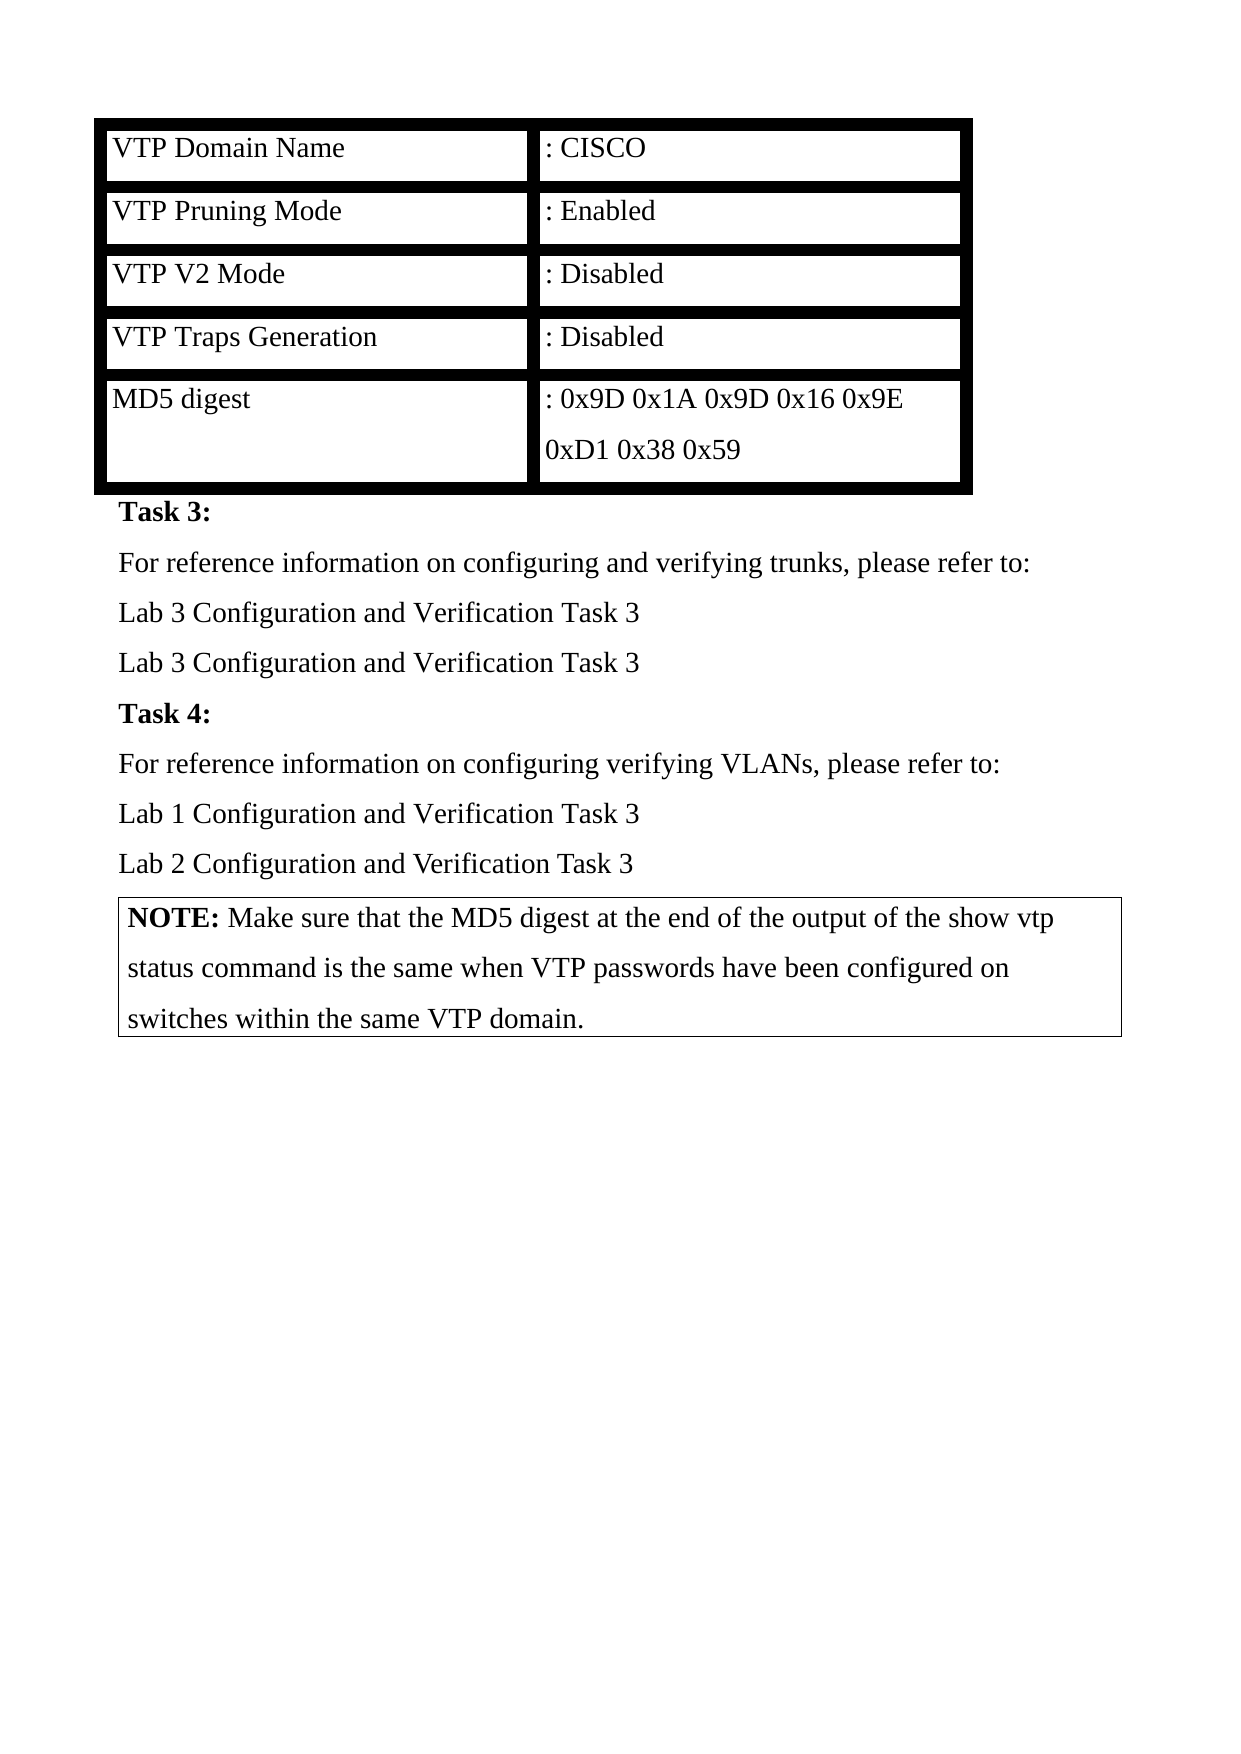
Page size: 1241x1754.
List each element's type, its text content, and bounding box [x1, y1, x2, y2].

table_cell : Enabled [540, 193, 960, 243]
table_cell : Disabled [540, 319, 960, 369]
table_cell MD5 digest [107, 381, 527, 482]
text Lab 3 Configuration and Verification Task 3 [118, 595, 1122, 629]
table_cell : 0x9D 0x1A 0x9D 0x16 0x9E 0xD1 0x38 0x59 [540, 381, 960, 482]
text Lab 1 Configuration and Verification Task 3 [118, 796, 1122, 830]
text Task 3: [118, 494, 1122, 528]
text Task 4: [118, 696, 1122, 729]
table_cell VTP Pruning Mode [107, 193, 527, 243]
text For reference information on configuring and verifying trunks, please refer to: [118, 545, 1122, 578]
text For reference information on configuring verifying VLANs, please refer to: [118, 746, 1122, 779]
table_cell : Disabled [540, 256, 960, 306]
table_cell VTP Domain Name [107, 131, 527, 181]
table_cell VTP Traps Generation [107, 319, 527, 369]
text Lab 3 Configuration and Verification Task 3 [118, 645, 1122, 679]
text NOTE: Make sure that the MD5 digest at the end of the output of the show vtp status command is the same when VTP passwords have been configured on switches within the same VTP domain. [119, 898, 1121, 1036]
table_cell : CISCO [540, 131, 960, 181]
text Lab 2 Configuration and Verification Task 3 [118, 847, 1122, 880]
table_cell VTP V2 Mode [107, 256, 527, 306]
